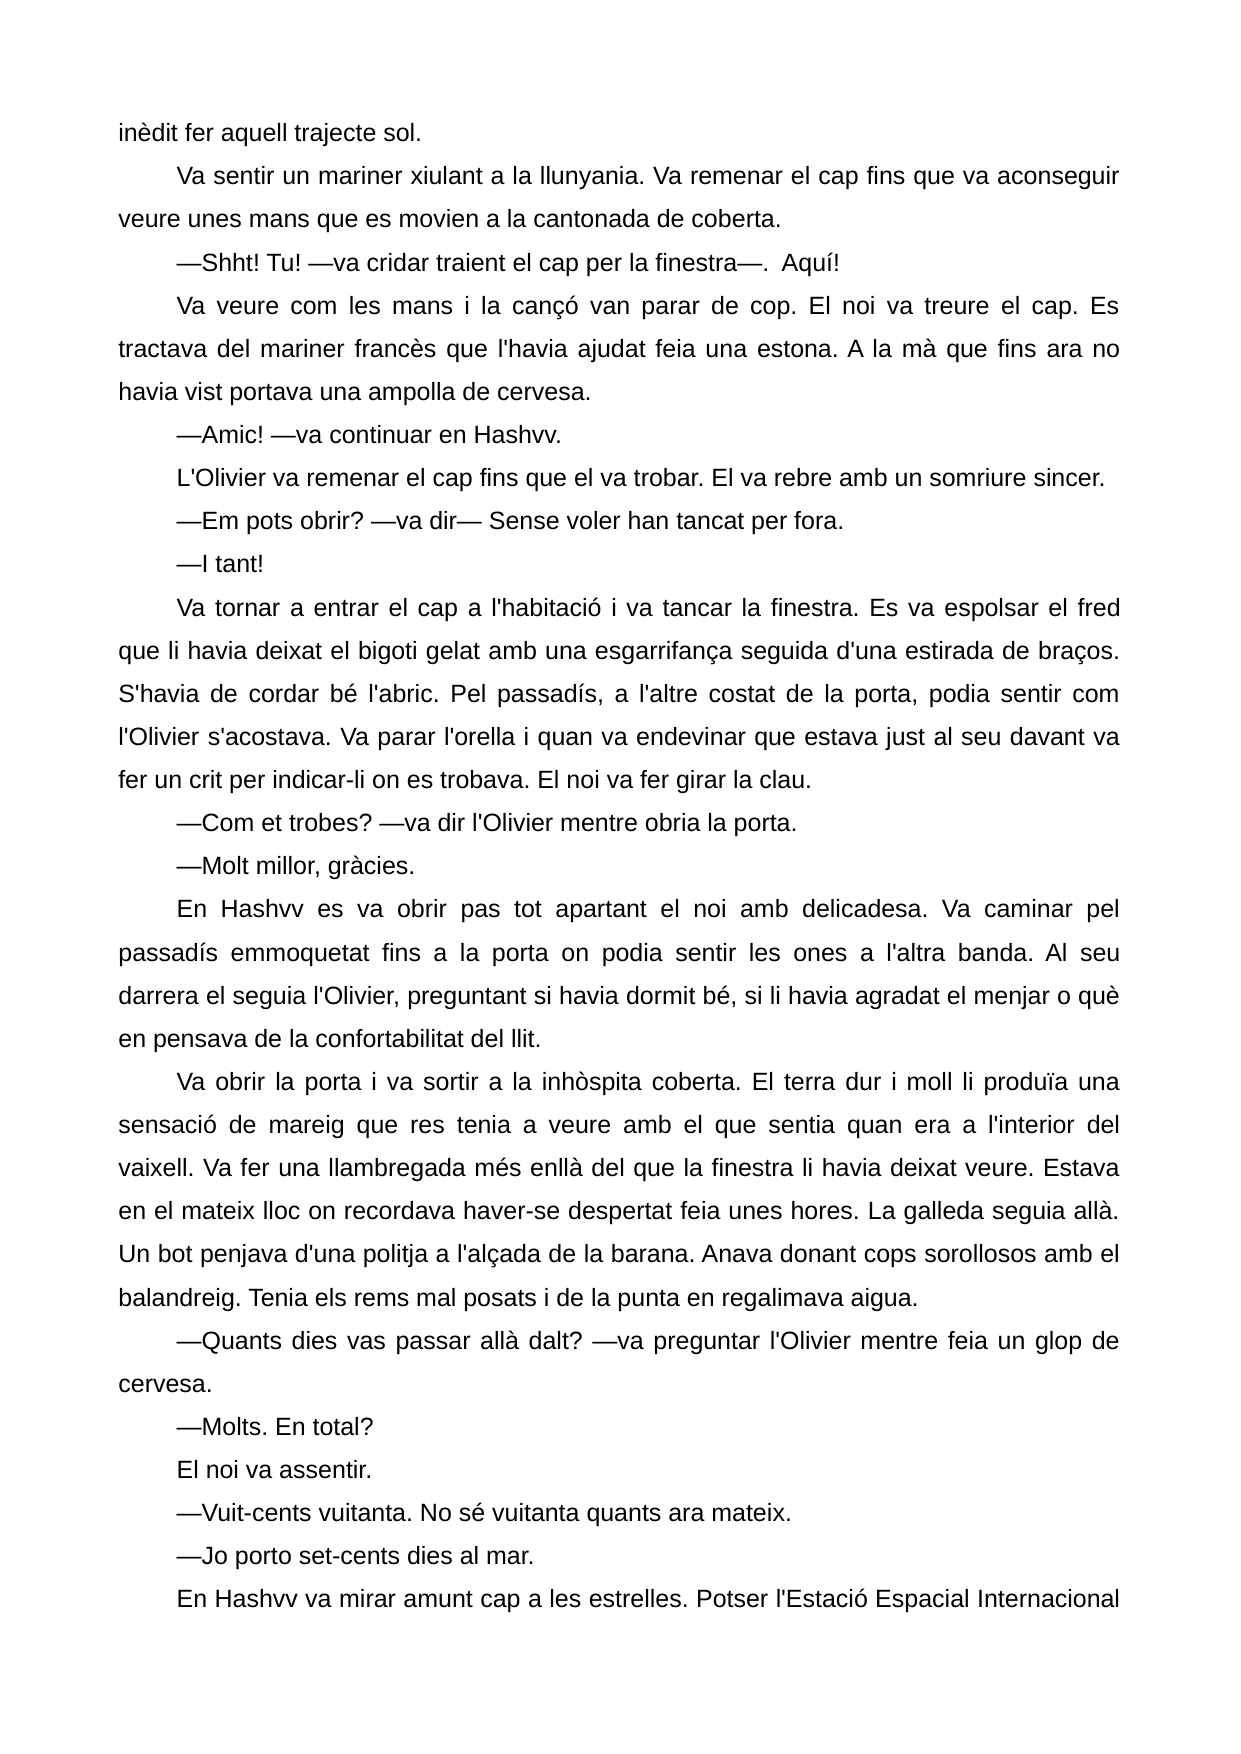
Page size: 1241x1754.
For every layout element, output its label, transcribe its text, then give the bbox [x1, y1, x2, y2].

text Va obrir la porta i va sortir a la inhòspita coberta. El terra dur i moll li produïa una sensació de mareig que res tenia a veure amb el que sentia quan era a l'interior del vaixell. Va fer una llambregada més enllà del que la finestra li havia deixat veure. Estava en el mateix lloc on recordava haver-se despertat feia unes hores. La galleda seguia allà. Un bot penjava d'una politja a l'alçada de la barana. Anava donant cops sorollosos amb el balandreig. Tenia els rems mal posats i de la punta en regalimava aigua. [118, 1067, 1122, 1311]
text —I tant! [118, 549, 1122, 578]
text —Amic! —va continuar en Hashvv. [118, 420, 1122, 449]
text Va sentir un mariner xiulant a la llunyania. Va remenar el cap fins que va aconseguir veure unes mans que es movien a la cantonada de coberta. [118, 161, 1122, 233]
text —Com et trobes? —va dir l'Olivier mentre obria la porta. [118, 808, 1122, 837]
text En Hashvv es va obrir pas tot apartant el noi amb delicadesa. Va caminar pel passadís emmoquetat fins a la porta on podia sentir les ones a l'altra banda. Al seu darrera el seguia l'Olivier, preguntant si havia dormit bé, si li havia agradat el menjar o què en pensava de la confortabilitat del llit. [118, 894, 1122, 1052]
text —Molts. En total? [118, 1412, 1122, 1441]
text —Em pots obrir? —va dir— Sense voler han tancat per fora. [118, 506, 1122, 535]
text —Jo porto set-cents dies al mar. [118, 1541, 1122, 1570]
text —Vuit-cents vuitanta. No sé vuitanta quants ara mateix. [118, 1498, 1122, 1527]
text Va tornar a entrar el cap a l'habitació i va tancar la finestra. Es va espolsar el fred que li havia deixat el bigoti gelat amb una esgarrifança seguida d'una estirada de braços. S'havia de cordar bé l'abric. Pel passadís, a l'altre costat de la porta, podia sentir com l'Olivier s'acostava. Va parar l'orella i quan va endevinar que estava just al seu davant va fer un crit per indicar-li on es trobava. El noi va fer girar la clau. [118, 592, 1122, 794]
text En Hashvv va mirar amunt cap a les estrelles. Potser l'Estació Espacial Internacional [118, 1584, 1122, 1613]
text Va veure com les mans i la cançó van parar de cop. El noi va treure el cap. Es tractava del mariner francès que l'havia ajudat feia una estona. A la mà que fins ara no havia vist portava una ampolla de cervesa. [118, 291, 1122, 406]
text El noi va assentir. [118, 1455, 1122, 1484]
text inèdit fer aquell trajecte sol. [118, 118, 1122, 147]
text —Quants dies vas passar allà dalt? —va preguntar l'Olivier mentre feia un glop de cervesa. [118, 1326, 1122, 1397]
text —Shht! Tu! —va cridar traient el cap per la finestra—. Aquí! [118, 247, 1122, 276]
text L'Olivier va remenar el cap fins que el va trobar. El va rebre amb un somriure sincer. [118, 463, 1122, 492]
text —Molt millor, gràcies. [118, 851, 1122, 880]
